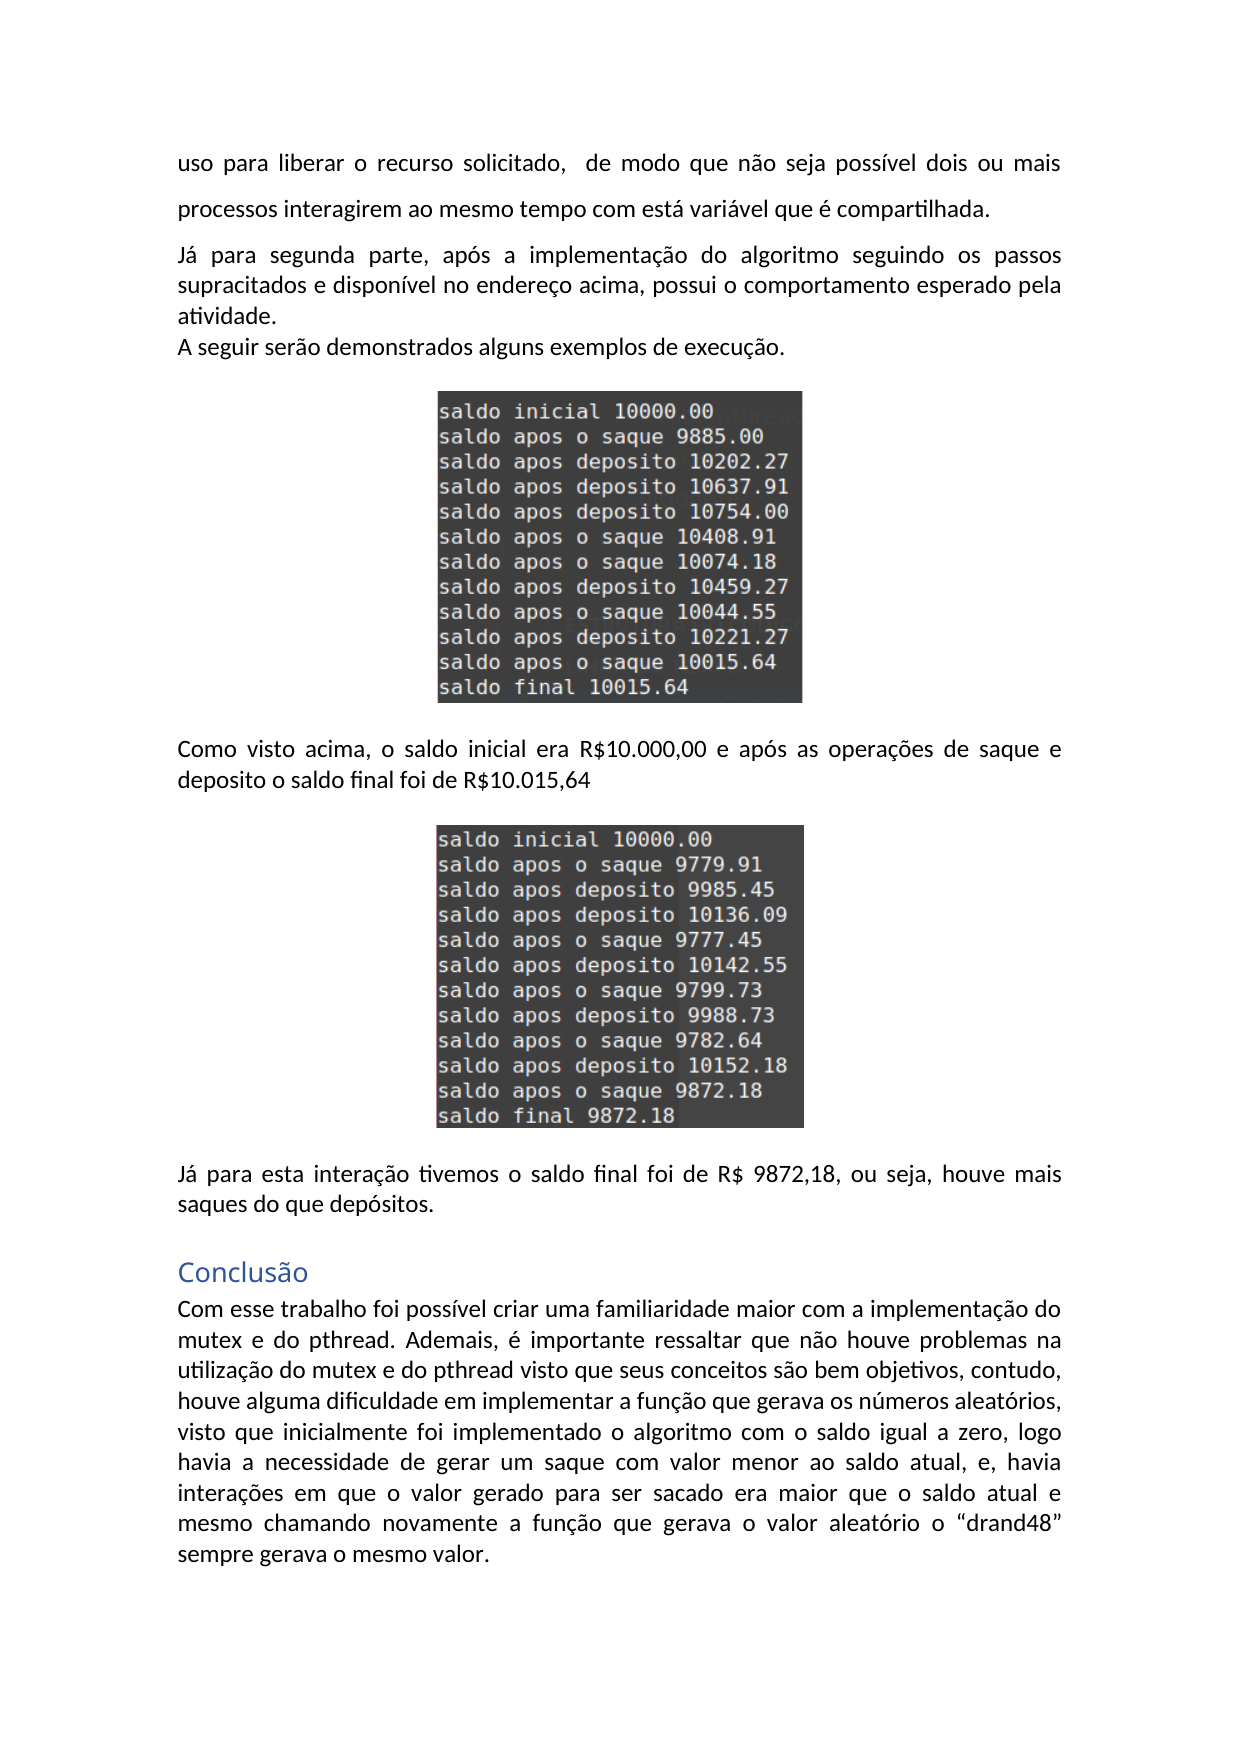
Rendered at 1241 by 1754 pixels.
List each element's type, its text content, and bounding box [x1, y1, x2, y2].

text Com esse trabalho foi possível criar uma familiaridade maior com a implementação do mutex e do pthread. Ademais, é importante ressaltar que não houve problemas na utilização do mutex e do pthread visto que seus conceitos são bem objetivos, contudo, houve alguma dificuldade em implementar a função que gerava os números aleatórios, visto que inicialmente foi implementado o algoritmo com o saldo igual a zero, logo havia a necessidade de gerar um saque com valor menor ao saldo atual, e, havia interações em que o valor gerado para ser sacado era maior que o saldo atual e mesmo chamando novamente a função que gerava o valor aleatório o “drand48” sempre gerava o mesmo valor. [177, 1293, 1063, 1568]
text Já para segunda parte, após a implementação do algoritmo seguindo os passos supracitados e disponível no endereço acima, possui o comportamento esperado pela atividade. [177, 239, 1063, 331]
picture [437, 391, 803, 703]
subtitle Conclusão [177, 1254, 1063, 1291]
text A seguir serão demonstrados alguns exemplos de execução. [177, 331, 1063, 361]
text Já para esta interação tivemos o saldo final foi de R$ 9872,18, ou seja, houve mais saques do que depósitos. [177, 1158, 1063, 1219]
text uso para liberar o recurso solicitado, de modo que não seja possível dois ou mais processos interagirem ao mesmo tempo com está variável que é compartilhada. [177, 148, 1063, 224]
text Como visto acima, o saldo inicial era R$10.000,00 e após as operações de saque e deposito o saldo final foi de R$10.015,64 [177, 733, 1063, 794]
picture [436, 825, 804, 1128]
